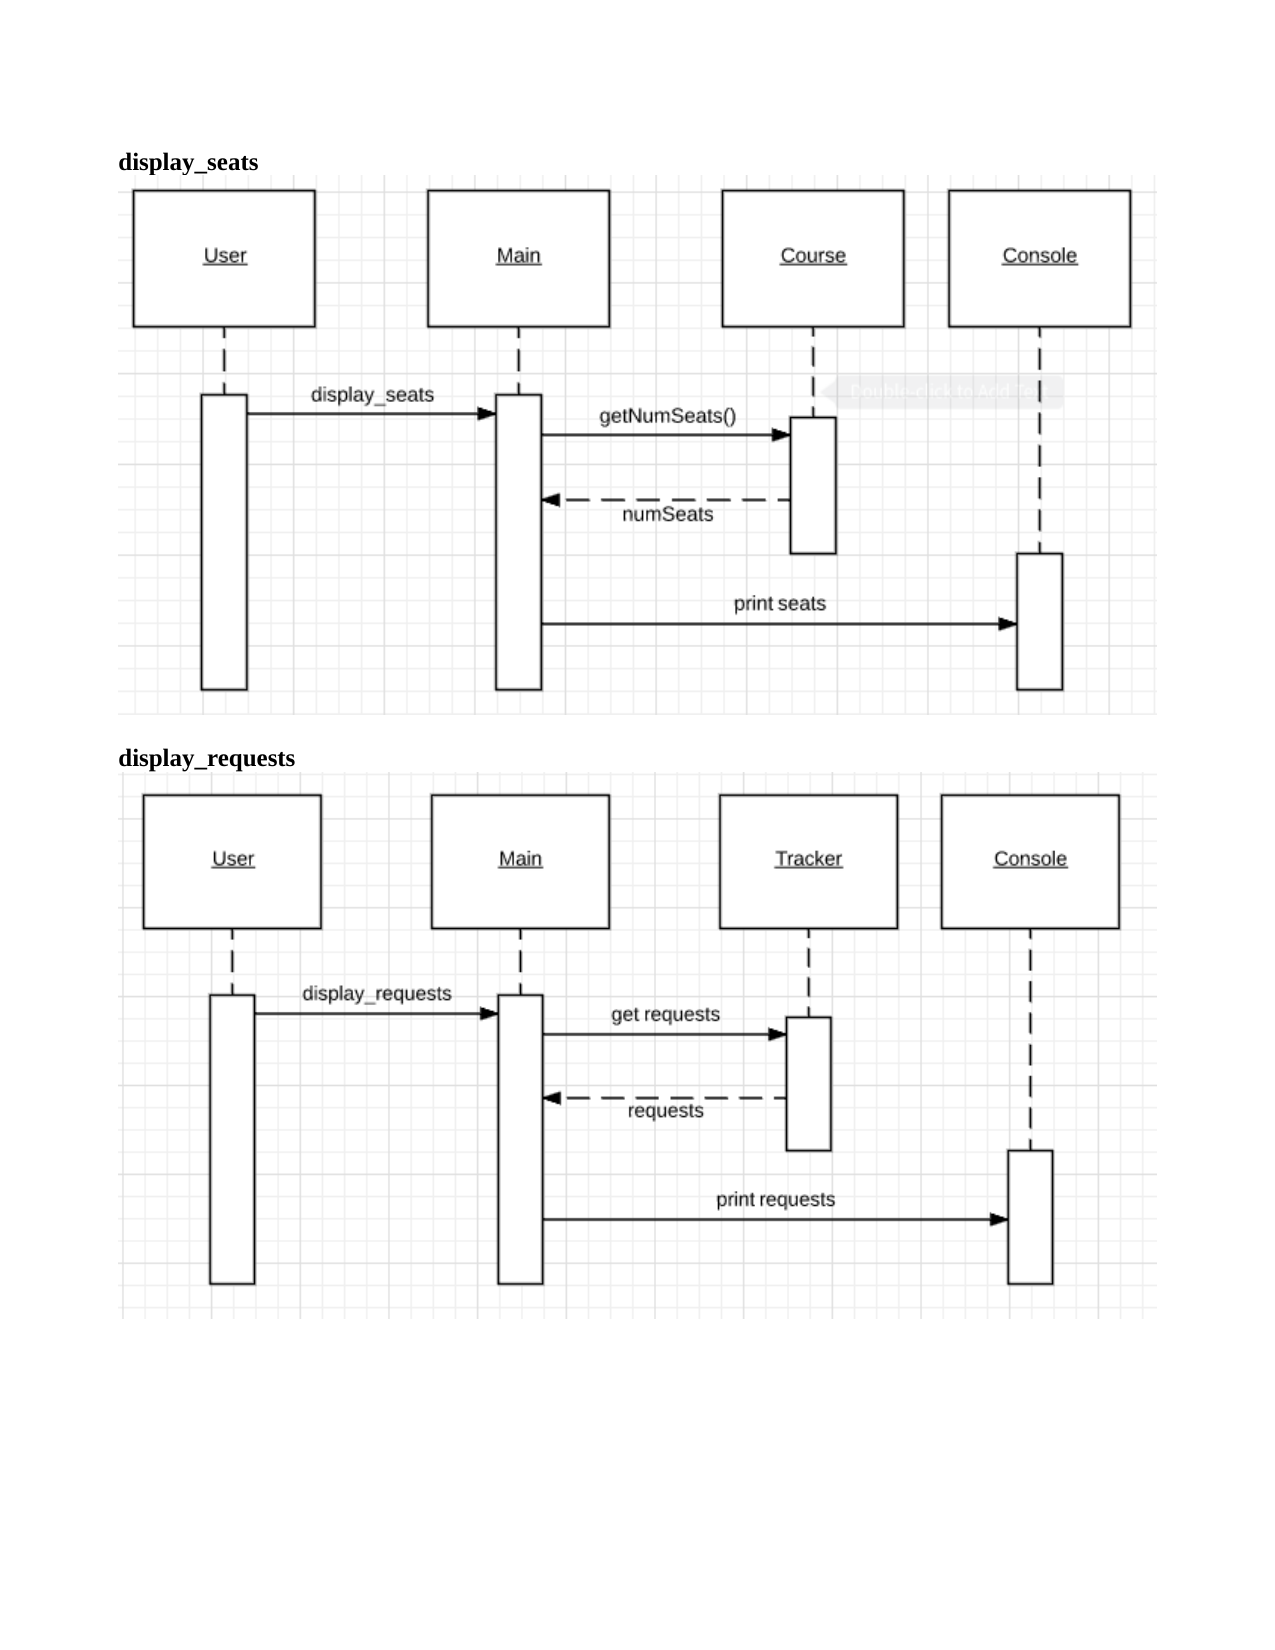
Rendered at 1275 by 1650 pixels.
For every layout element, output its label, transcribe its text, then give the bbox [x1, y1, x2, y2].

text display_requests [118, 743, 1157, 772]
picture [118, 772, 1157, 1319]
text display_seats [118, 147, 1157, 175]
picture [118, 175, 1157, 715]
